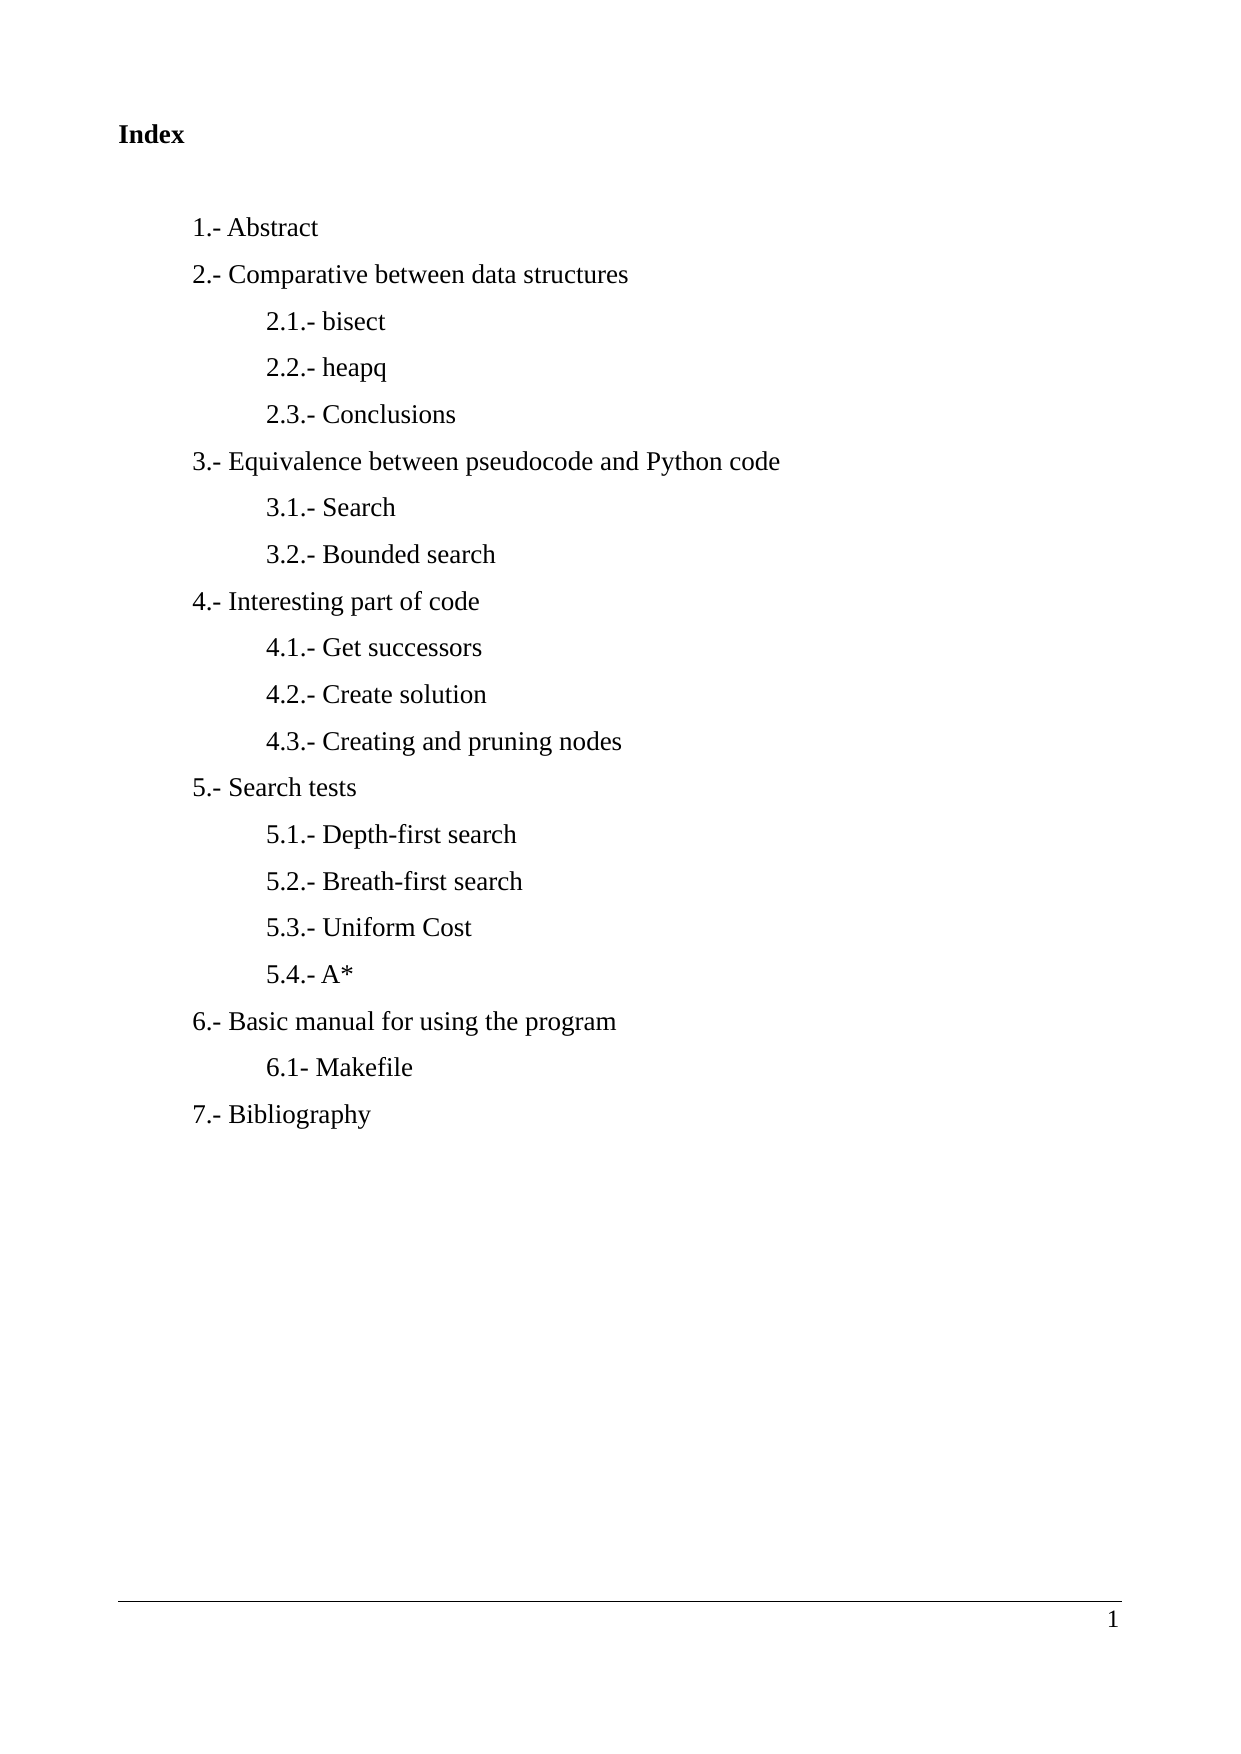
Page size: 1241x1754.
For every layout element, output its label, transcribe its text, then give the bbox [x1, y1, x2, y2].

text 4.2.- Create solution [118, 678, 1122, 709]
text 4.1.- Get successors [118, 632, 1122, 663]
text 2.2.- heapq [118, 352, 1122, 383]
text 3.1.- Search [118, 492, 1122, 523]
text 3.2.- Bounded search [118, 538, 1122, 569]
text 5.3.- Uniform Cost [118, 912, 1122, 943]
text 6.1- Makefile [118, 1052, 1122, 1083]
text 1.- Abstract [118, 212, 1122, 243]
text 2.1.- bisect [118, 305, 1122, 336]
text 2.- Comparative between data structures [118, 258, 1122, 289]
text 5.- Search tests [118, 772, 1122, 803]
text 4.3.- Creating and pruning nodes [118, 725, 1122, 756]
text 2.3.- Conclusions [118, 398, 1122, 429]
text Index [118, 118, 1122, 149]
text 4.- Interesting part of code [118, 585, 1122, 616]
text 5.2.- Breath-first search [118, 865, 1122, 896]
text 5.4.- A* [118, 958, 1122, 989]
text 7.- Bibliography [118, 1098, 1122, 1129]
text 3.- Equivalence between pseudocode and Python code [118, 445, 1122, 476]
text 6.- Basic manual for using the program [118, 1005, 1122, 1036]
text 5.1.- Depth-first search [118, 818, 1122, 849]
